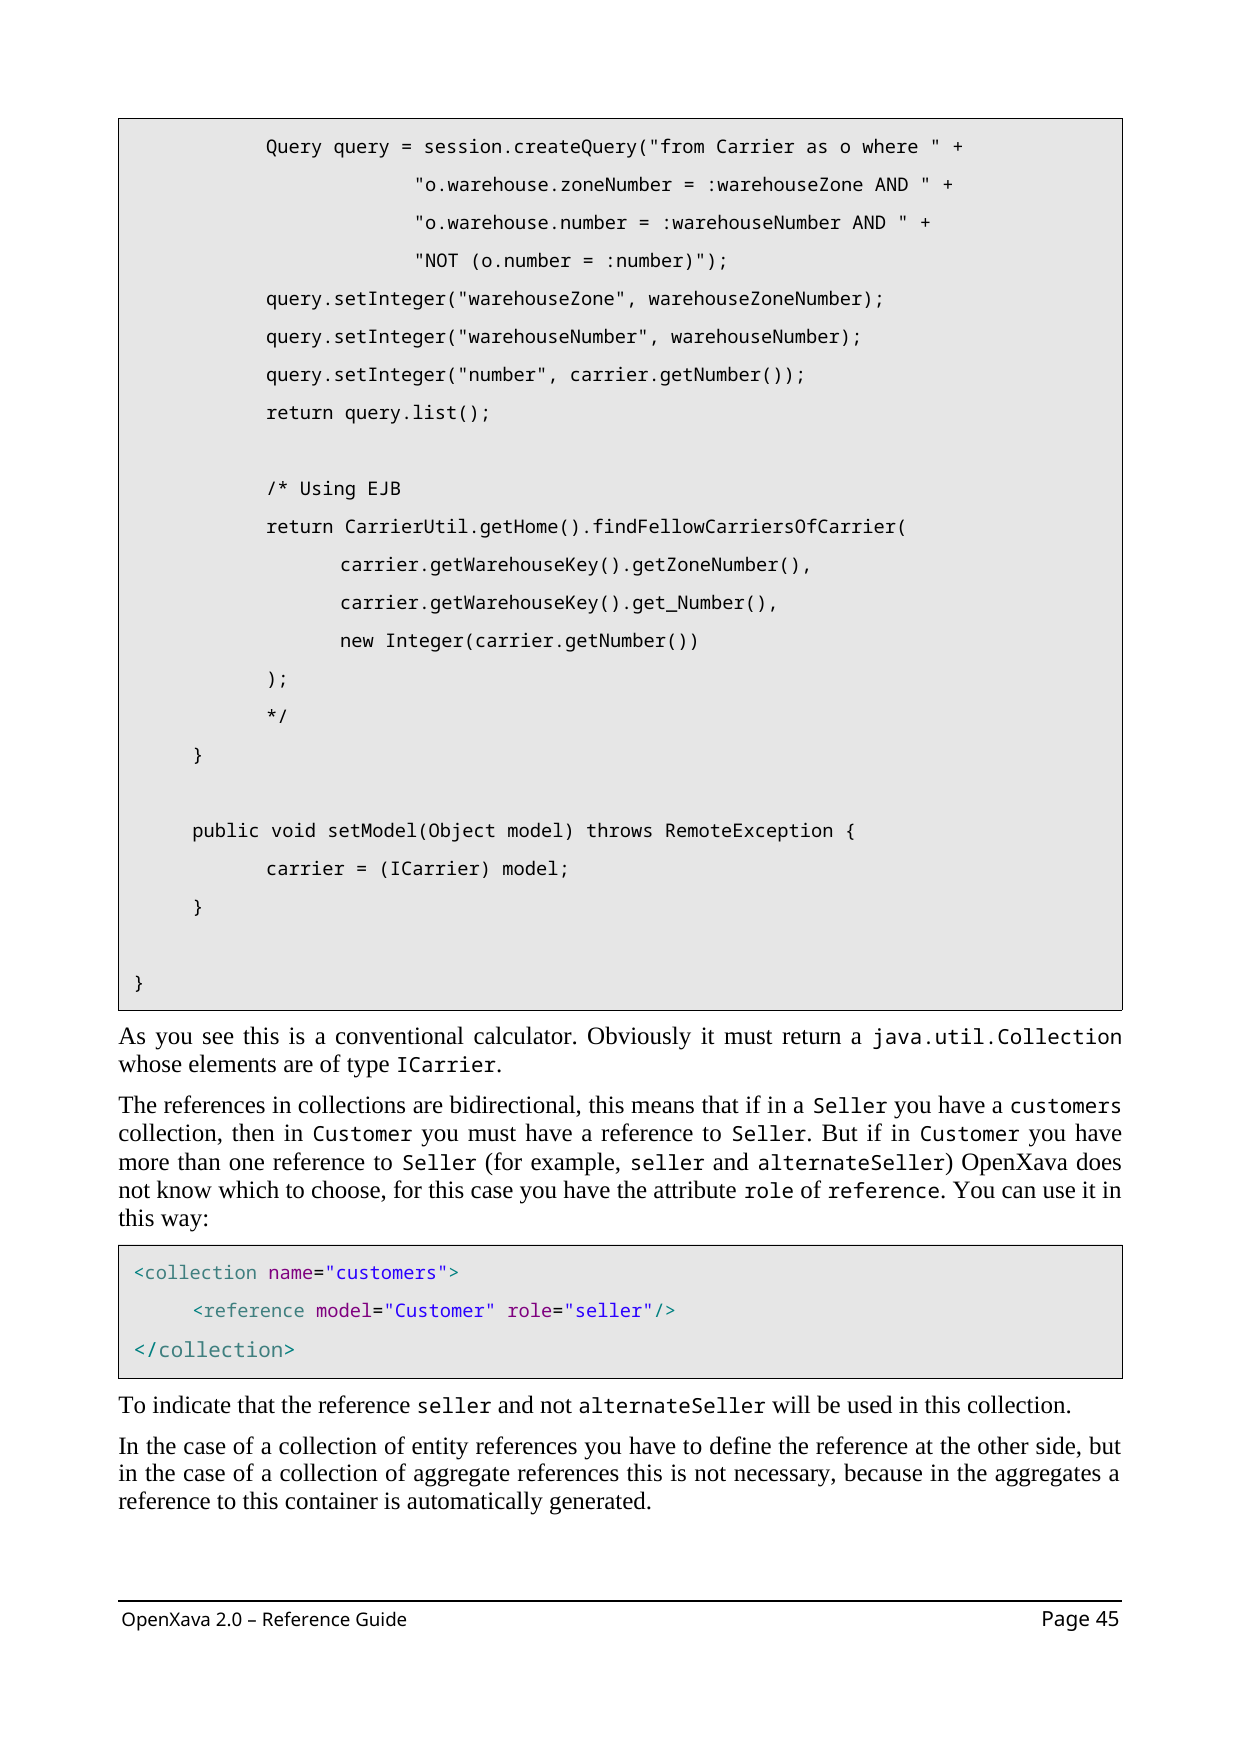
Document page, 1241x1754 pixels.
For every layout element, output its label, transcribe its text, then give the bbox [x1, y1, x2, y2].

text Query query = session.createQuery("from Carrier as o where " + [119, 119, 1122, 156]
text query.setInteger("warehouseZone", warehouseZoneNumber); [119, 270, 1122, 308]
text return CarrierUtil.getHome().findFellowCarriersOfCarrier( [119, 498, 1122, 536]
text } [119, 726, 1122, 764]
text query.setInteger("number", carrier.getNumber()); [119, 346, 1122, 384]
text carrier.getWarehouseKey().get_Number(), [119, 574, 1122, 612]
text "NOT (o.number = :number)"); [119, 232, 1122, 270]
text return query.list(); [119, 384, 1122, 422]
text "o.warehouse.number = :warehouseNumber AND " + [119, 194, 1122, 232]
text </collection> [119, 1321, 1122, 1378]
text } [119, 954, 1122, 1010]
text new Integer(carrier.getNumber()) [119, 612, 1122, 650]
text carrier = (ICarrier) model; [119, 841, 1122, 878]
text /* Using EJB [119, 460, 1122, 498]
text */ [119, 688, 1122, 726]
text <reference model="Customer" role="seller"/> [119, 1282, 1122, 1321]
text carrier.getWarehouseKey().getZoneNumber(), [119, 536, 1122, 574]
text query.setInteger("warehouseNumber", warehouseNumber); [119, 308, 1122, 346]
text } [119, 878, 1122, 917]
text public void setModel(Object model) throws RemoteException { [119, 802, 1122, 841]
text "o.warehouse.zoneNumber = :warehouseZone AND " + [119, 156, 1122, 194]
text In the case of a collection of entity references you have to define the reference at the other side, but in the case of a collection of aggregate references this is not necessary, because in the aggregates a reference to this container is automatically generated. [118, 1432, 1122, 1515]
text ); [119, 650, 1122, 688]
text To indicate that the reference seller and not alternateSeller will be used in this collection. [118, 1391, 1122, 1419]
text <collection name="customers"> [119, 1246, 1122, 1282]
text As you see this is a conventional calculator. Obviously it must return a java.util.Collection whose elements are of type ICarrier. [118, 1022, 1122, 1079]
text The references in collections are bidirectional, this means that if in a Seller you have a customers collection, then in Customer you must have a reference to Seller. But if in Customer you have more than one reference to Seller (for example, seller and alternateSeller) OpenXava does not know which to choose, for this case you have the attribute role of reference. You can use it in this way: [118, 1091, 1122, 1232]
